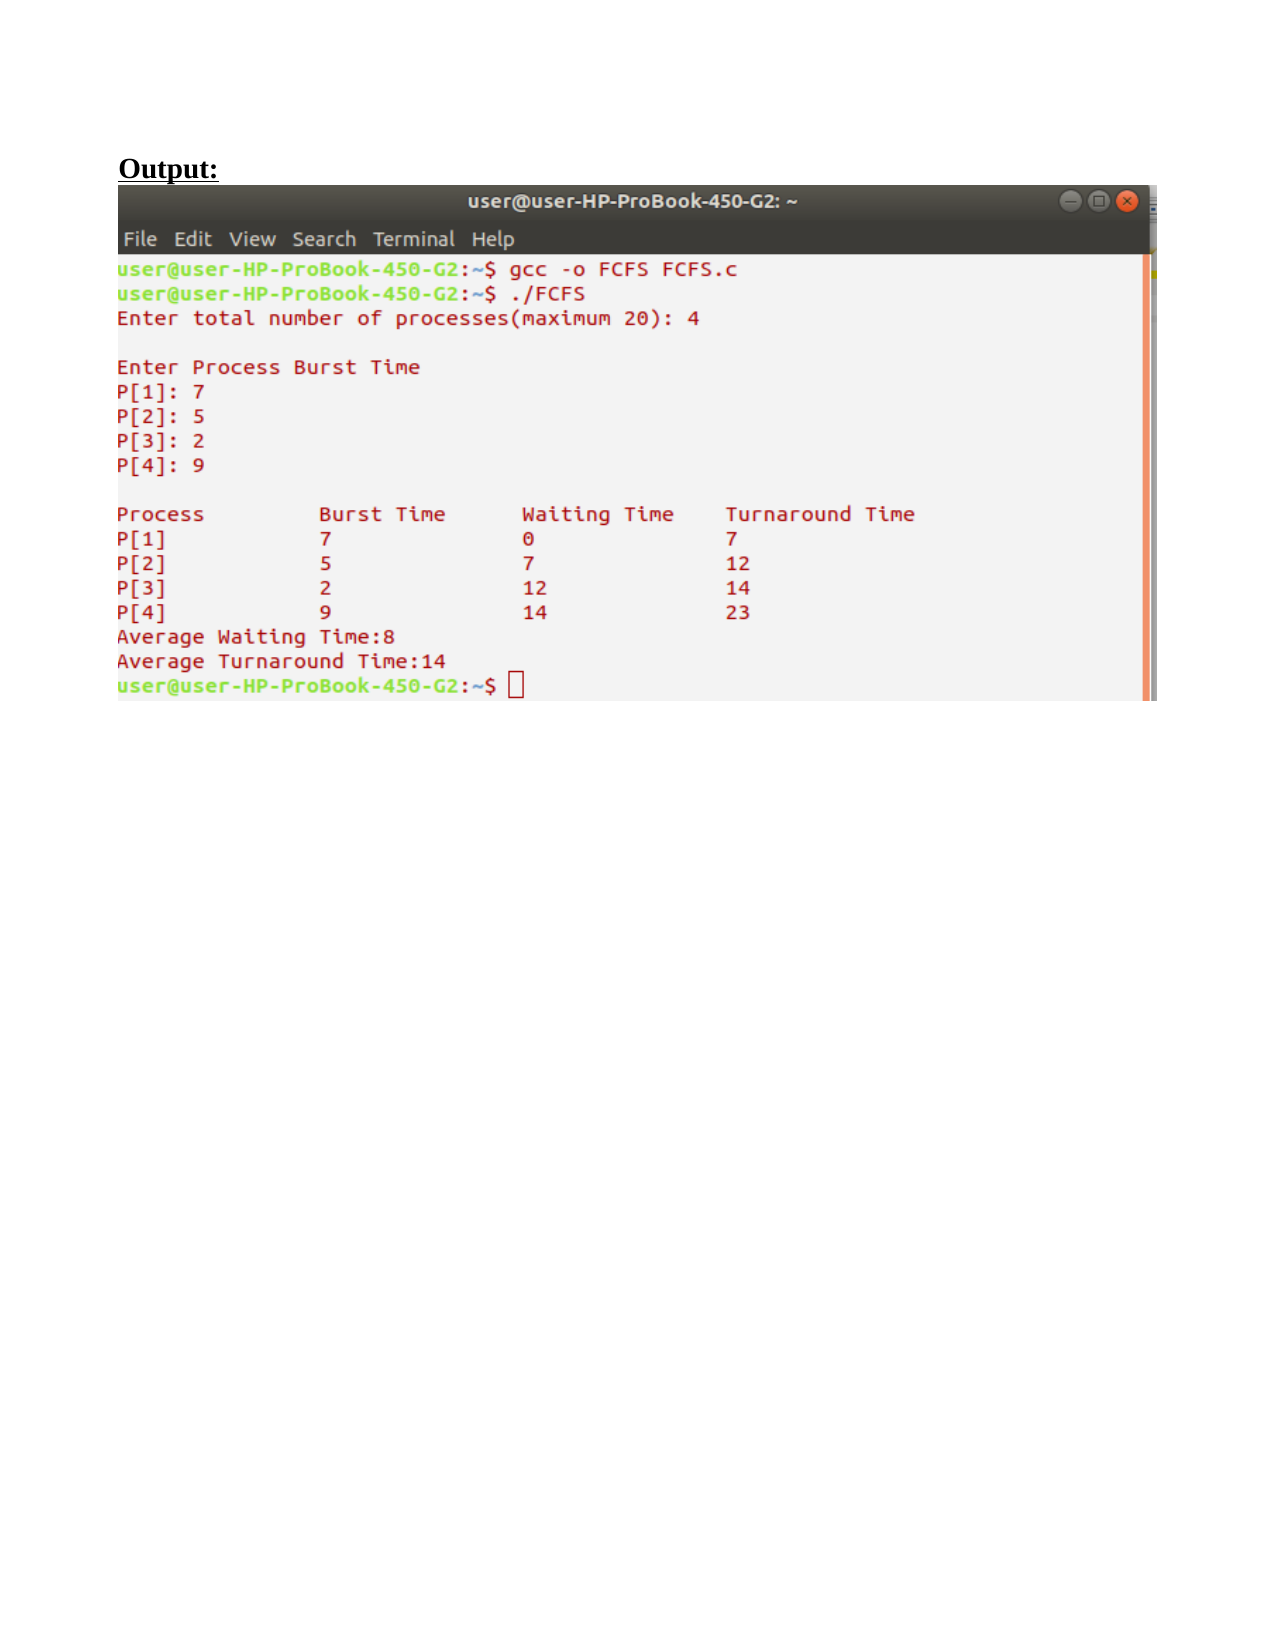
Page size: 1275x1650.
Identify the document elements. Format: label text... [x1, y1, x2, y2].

text Output: [118, 152, 1157, 185]
